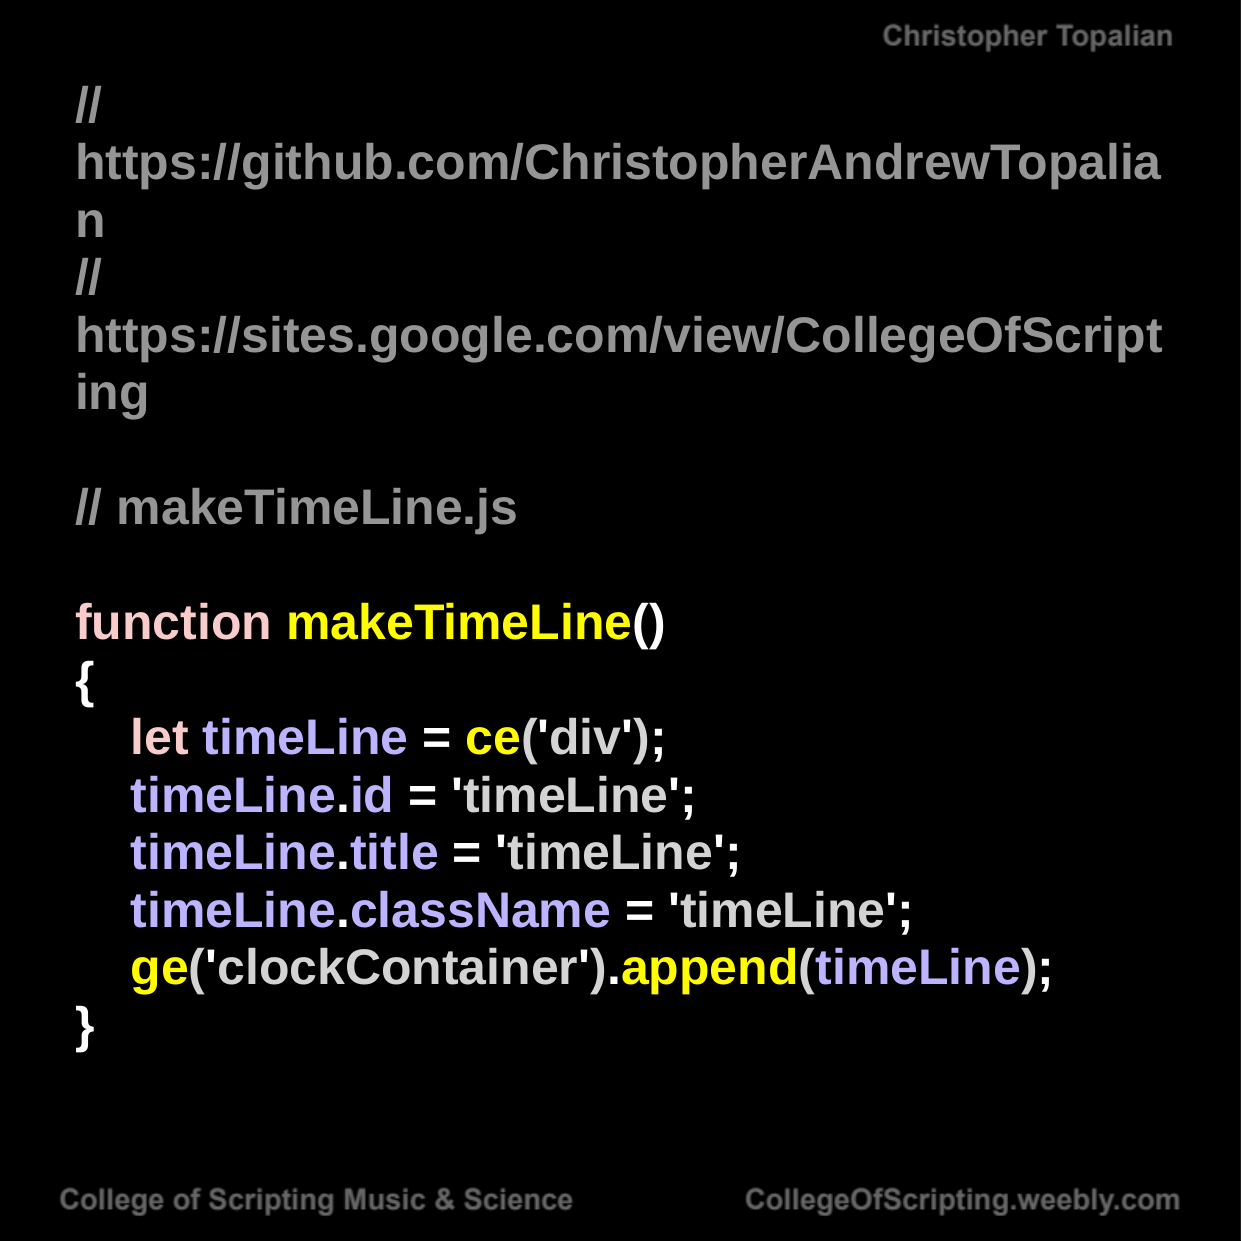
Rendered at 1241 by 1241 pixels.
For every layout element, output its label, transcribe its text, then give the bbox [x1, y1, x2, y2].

text timeLine.title = 'timeLine'; [75, 822, 1166, 880]
text let timeLine = ce('div'); [75, 707, 1166, 765]
text } [75, 995, 1166, 1052]
text { [75, 650, 1166, 707]
text ge('clockContainer').append(timeLine); [75, 937, 1166, 995]
text timeLine.id = 'timeLine'; [75, 765, 1166, 822]
text function makeTimeLine() [75, 592, 1166, 650]
text // https://sites.google.com/view/CollegeOfScripting [75, 247, 1166, 420]
text timeLine.className = 'timeLine'; [75, 880, 1166, 937]
text // makeTimeLine.js [75, 477, 1166, 535]
text // https://github.com/ChristopherAndrewTopalian [75, 75, 1166, 247]
